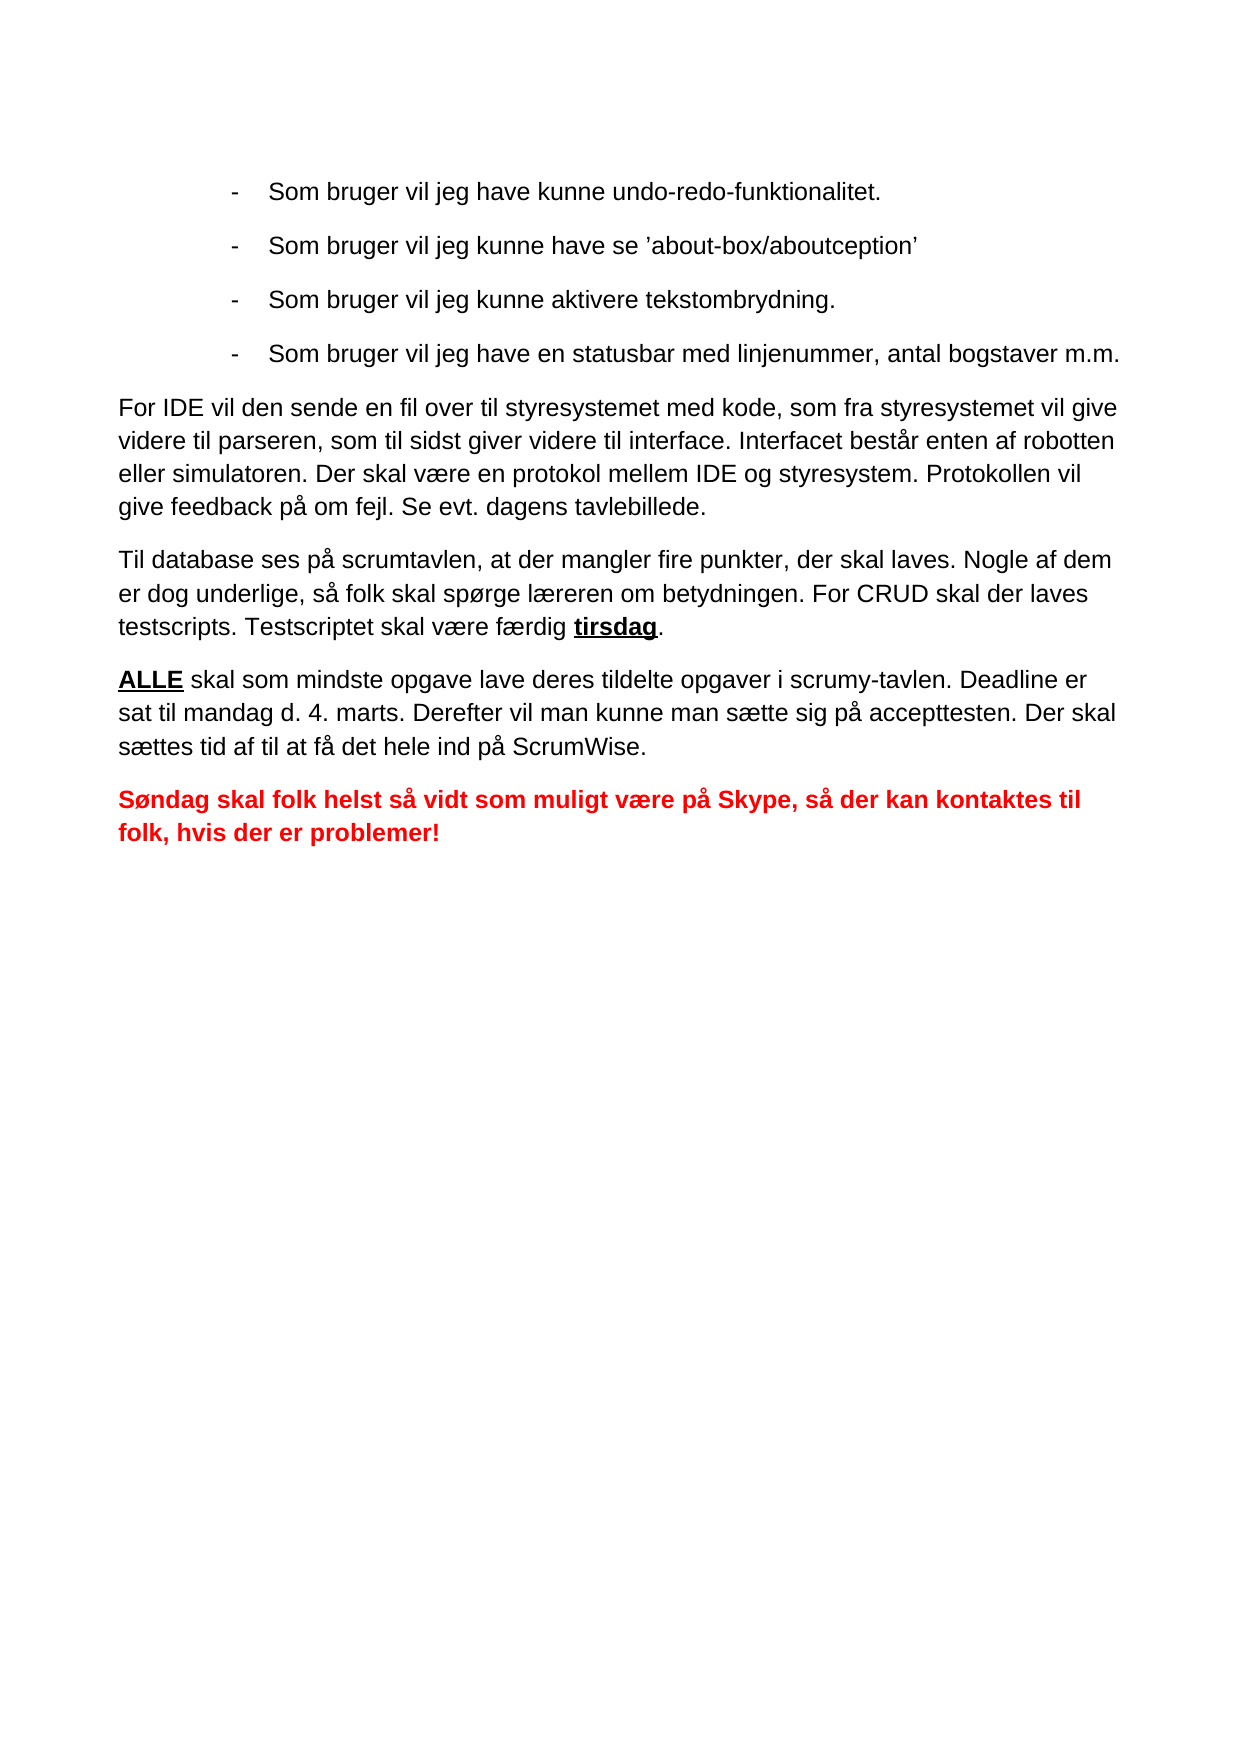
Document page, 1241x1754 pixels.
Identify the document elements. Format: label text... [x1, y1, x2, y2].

list Som bruger vil jeg kunne have se ’about-box/aboutception’ [231, 231, 1122, 260]
text Til database ses på scrumtavlen, at der mangler fire punkter, der skal laves. Nogle af dem er dog underlige, så folk skal spørge læreren om betydningen. For CRUD skal der laves testscripts. Testscriptet skal være færdig tirsdag. [118, 546, 1122, 640]
list Som bruger vil jeg have kunne undo-redo-funktionalitet. [231, 177, 1122, 206]
list Som bruger vil jeg kunne aktivere tekstombrydning. [231, 285, 1122, 314]
list Som bruger vil jeg have en statusbar med linjenummer, antal bogstaver m.m. [231, 339, 1122, 367]
text Søndag skal folk helst så vidt som muligt være på Skype, så der kan kontaktes til folk, hvis der er problemer! [118, 785, 1122, 847]
text For IDE vil den sende en fil over til styresystemet med kode, som fra styresystemet vil give videre til parseren, som til sidst giver videre til interface. Interfacet består enten af robotten eller simulatoren. Der skal være en protokol mellem IDE og styresystem. Protokollen vil give feedback på om fejl. Se evt. dagens tavlebillede. [118, 393, 1122, 520]
text ALLE skal som mindste opgave lave deres tildelte opgaver i scrumy-tavlen. Deadline er sat til mandag d. 4. marts. Derefter vil man kunne man sætte sig på accepttesten. Der skal sættes tid af til at få det hele ind på ScrumWise. [118, 665, 1122, 760]
